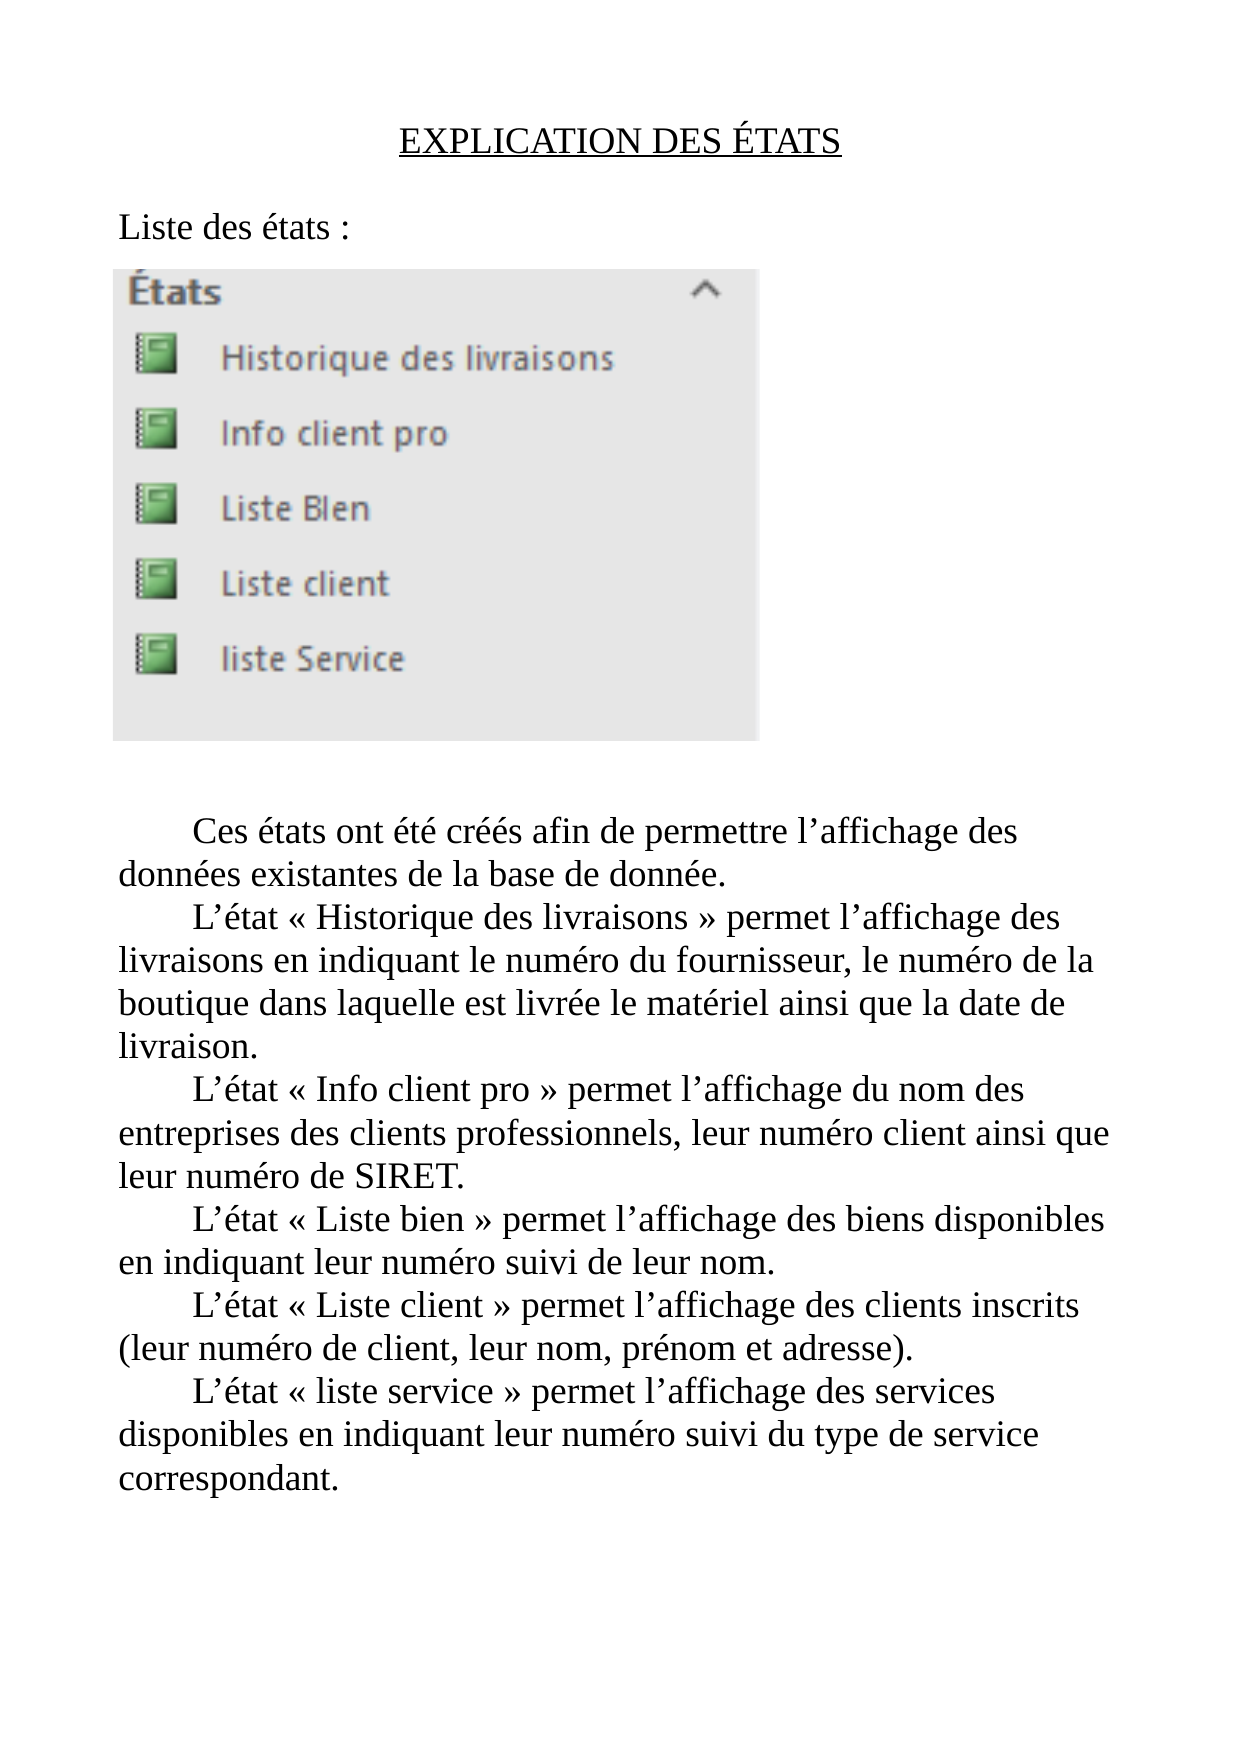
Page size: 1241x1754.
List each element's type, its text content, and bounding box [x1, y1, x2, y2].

text L’état « Historique des livraisons » permet l’affichage des livraisons en indiquant le numéro du fournisseur, le numéro de la boutique dans laquelle est livrée le matériel ainsi que la date de livraison. [118, 894, 1122, 1067]
text Ces états ont été créés afin de permettre l’affichage des données existantes de la base de donnée. [118, 808, 1122, 894]
text L’état « liste service » permet l’affichage des services disponibles en indiquant leur numéro suivi du type de service correspondant. [118, 1369, 1122, 1498]
text L’état « Liste client » permet l’affichage des clients inscrits (leur numéro de client, leur nom, prénom et adresse). [118, 1282, 1122, 1369]
text EXPLICATION DES ÉTATS [118, 118, 1122, 161]
text L’état « Info client pro » permet l’affichage du nom des entreprises des clients professionnels, leur numéro client ainsi que leur numéro de SIRET. [118, 1067, 1122, 1196]
text L’état « Liste bien » permet l’affichage des biens disponibles en indiquant leur numéro suivi de leur nom. [118, 1196, 1122, 1282]
picture [112, 269, 760, 741]
text Liste des états : [118, 204, 1122, 247]
